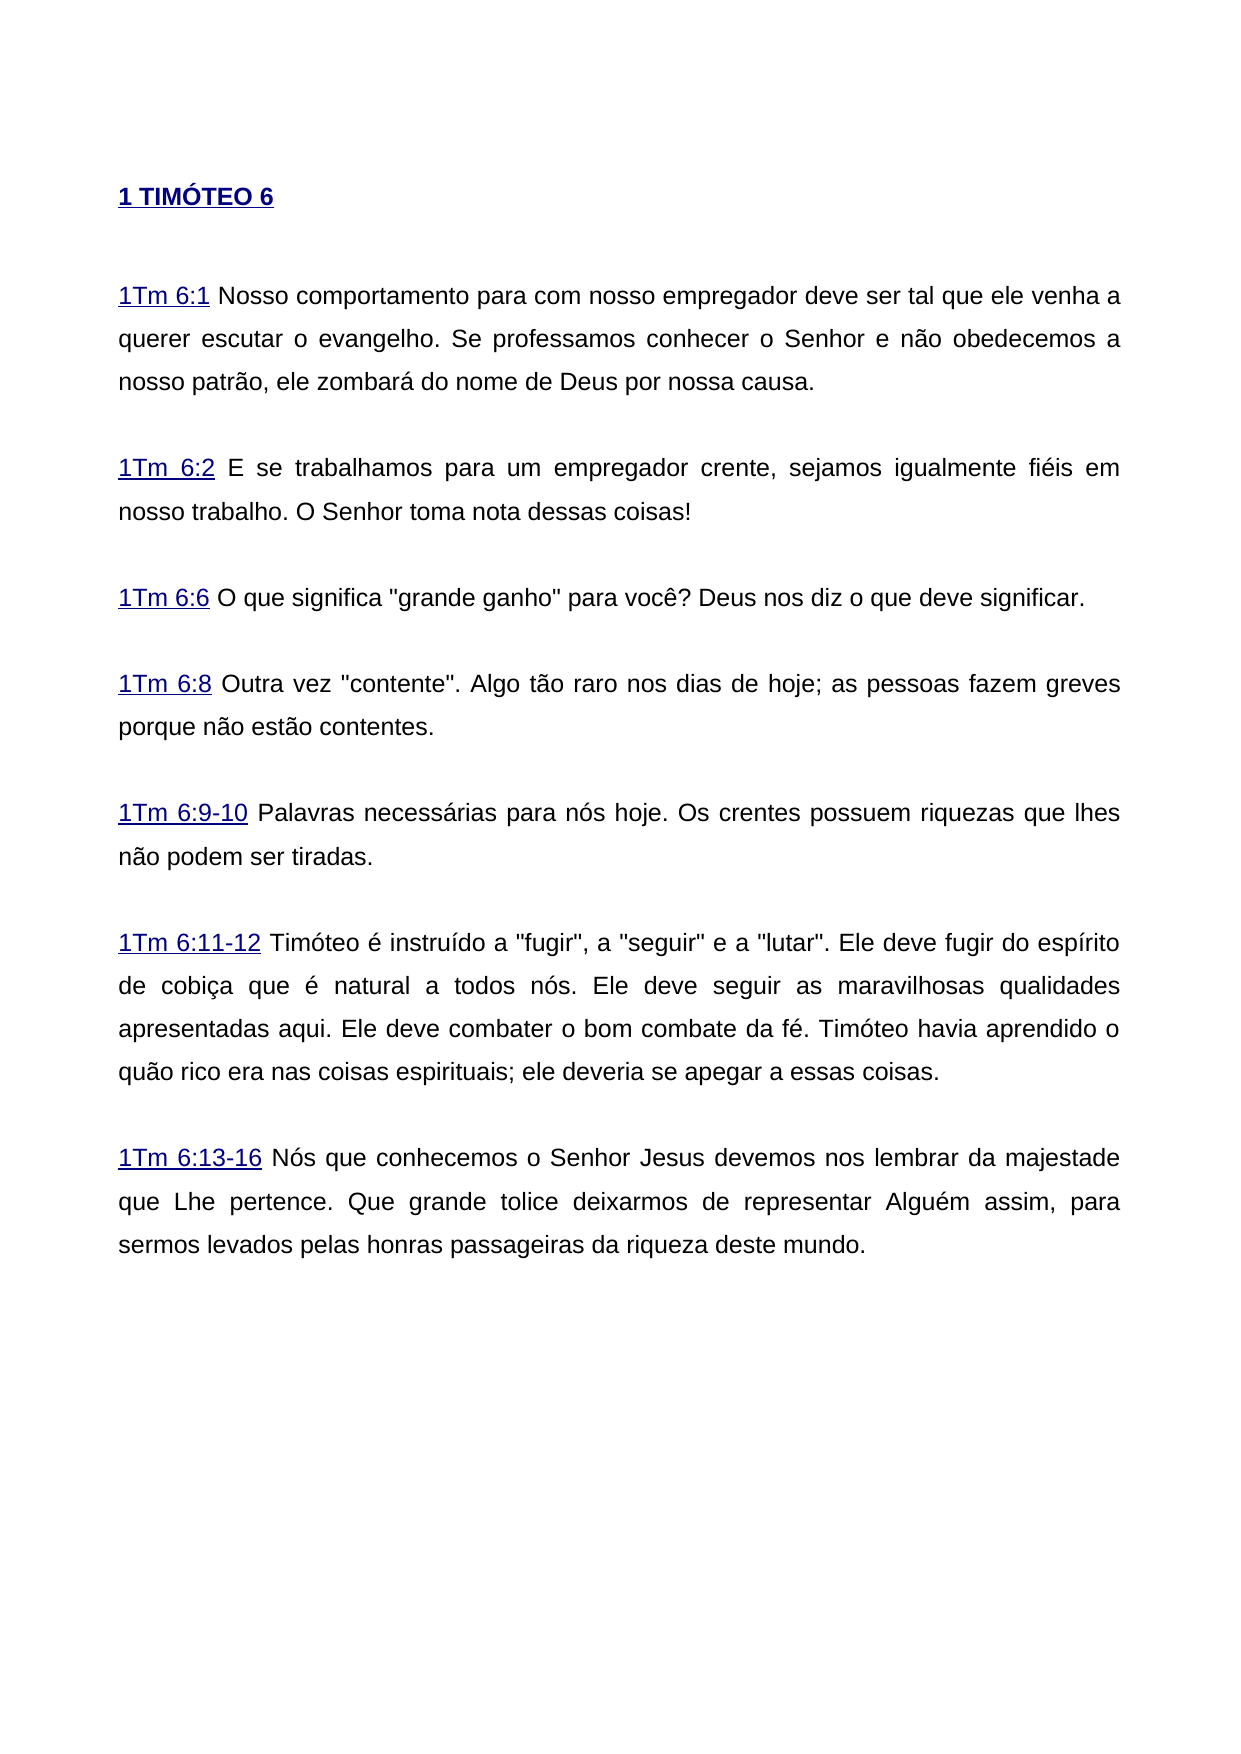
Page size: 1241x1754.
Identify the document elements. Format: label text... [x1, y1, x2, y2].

text 1Tm 6:6 O que significa "grande ganho" para você? Deus nos diz o que deve significar. [118, 583, 1122, 611]
subtitle 1 TIMÓTEO 6 [118, 182, 1122, 211]
text 1Tm 6:9-10 Palavras necessárias para nós hoje. Os crentes possuem riquezas que lhes não podem ser tiradas. [118, 798, 1122, 870]
text 1Tm 6:8 Outra vez "contente". Algo tão raro nos dias de hoje; as pessoas fazem greves porque não estão contentes. [118, 669, 1122, 741]
text 1Tm 6:2 E se trabalhamos para um empregador crente, sejamos igualmente fiéis em nosso trabalho. O Senhor toma nota dessas coisas! [118, 453, 1122, 525]
text 1Tm 6:1 Nosso comportamento para com nosso empregador deve ser tal que ele venha a querer escutar o evangelho. Se professamos conhecer o Senhor e não obedecemos a nosso patrão, ele zombará do nome de Deus por nossa causa. [118, 281, 1122, 396]
text 1Tm 6:13-16 Nós que conhecemos o Senhor Jesus devemos nos lembrar da majestade que Lhe pertence. Que grande tolice deixarmos de representar Alguém assim, para sermos levados pelas honras passageiras da riqueza deste mundo. [118, 1143, 1122, 1258]
text 1Tm 6:11-12 Timóteo é instruído a "fugir", a "seguir" e a "lutar". Ele deve fugir do espírito de cobiça que é natural a todos nós. Ele deve seguir as maravilhosas qualidades apresentadas aqui. Ele deve combater o bom combate da fé. Timóteo havia aprendido o quão rico era nas coisas espirituais; ele deveria se apegar a essas coisas. [118, 928, 1122, 1086]
